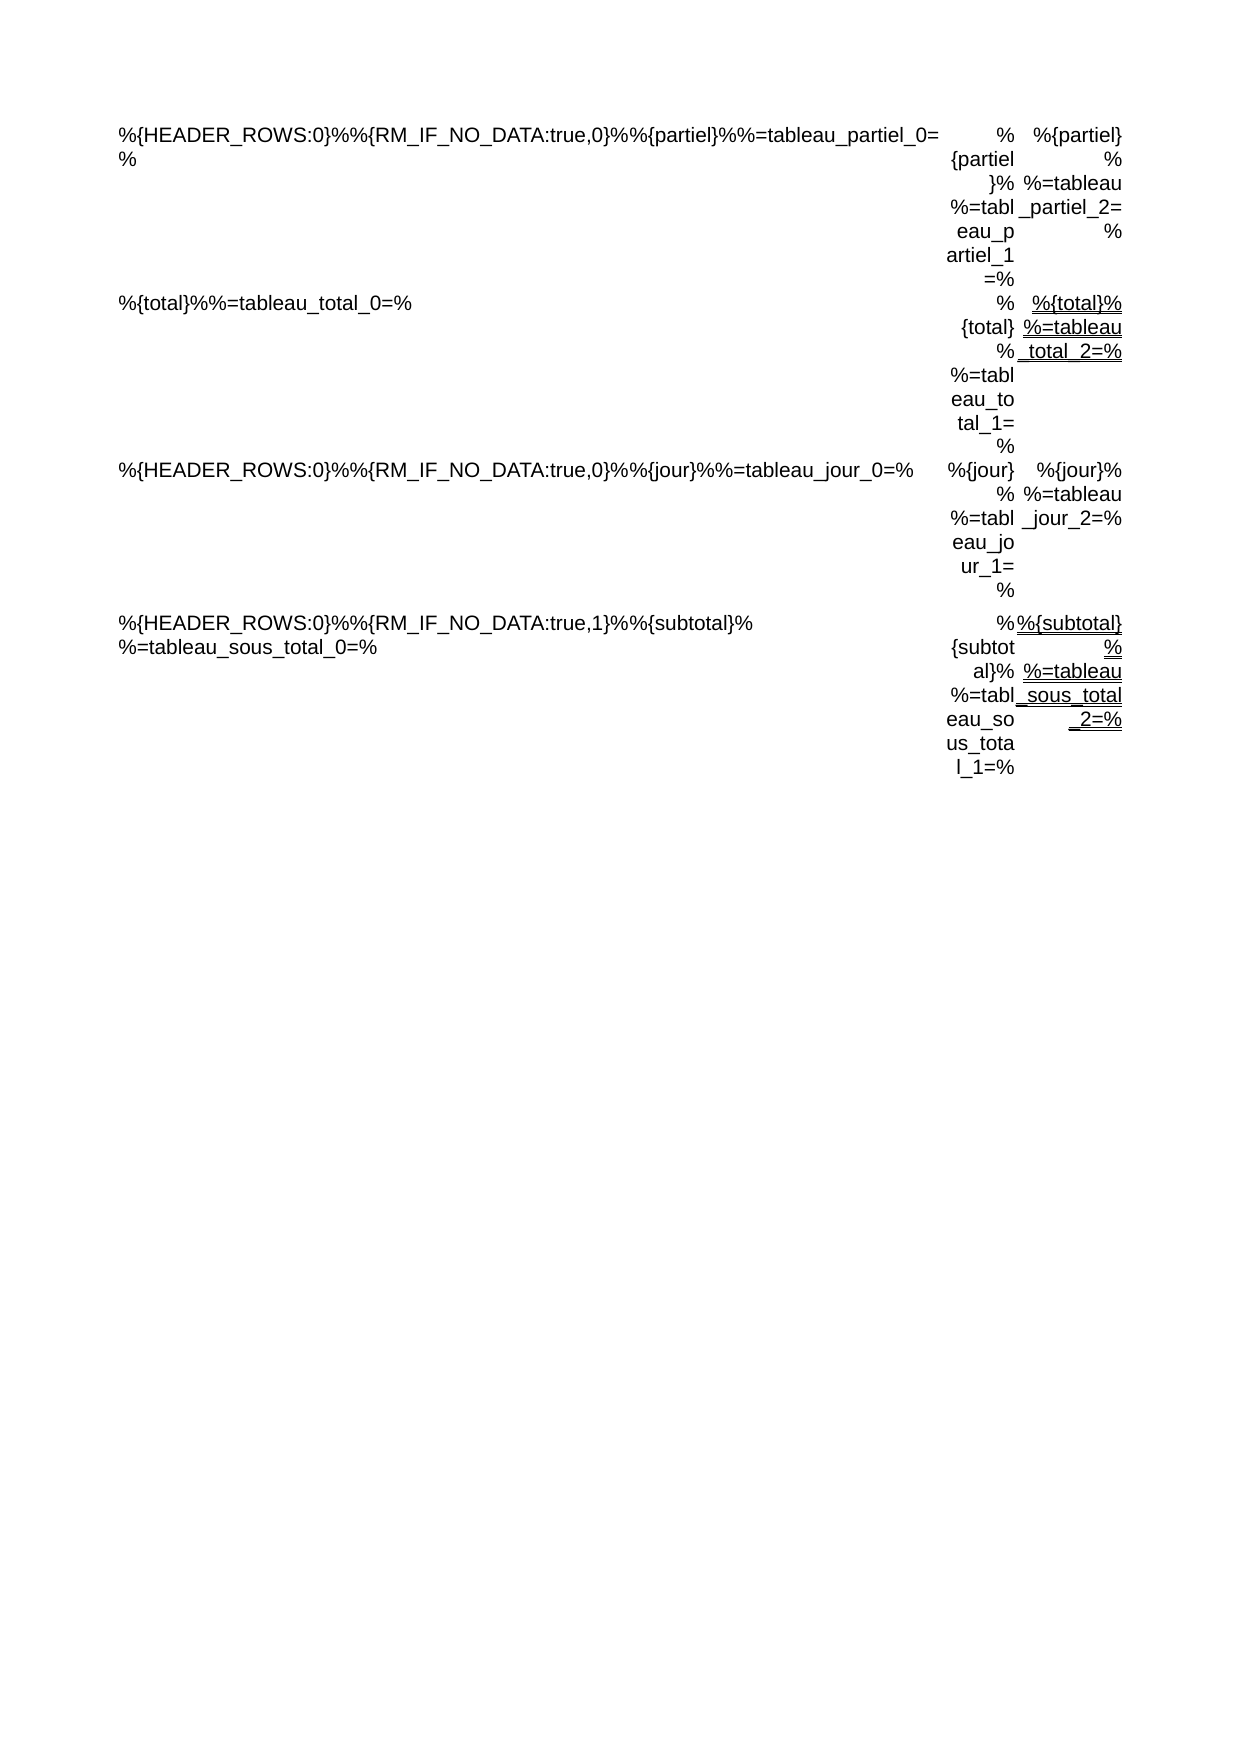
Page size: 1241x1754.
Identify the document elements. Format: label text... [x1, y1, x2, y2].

table_cell %{total}%%=tableau_total_2=% [1014, 291, 1122, 458]
table_header %{jour}%%=tableau_jour_2=% [1014, 458, 1122, 611]
table_header %{partiel}%%=tableau_partiel_1=% [946, 123, 1014, 291]
table_header %{HEADER_ROWS:0}%%{RM_IF_NO_DATA:true,0}%%{partiel}%%=tableau_partiel_0=% [118, 123, 946, 291]
table_header %{subtotal}%%=tableau_sous_total_1=% [946, 611, 1014, 779]
table_header %{subtotal}%%=tableau_sous_total [1015, 611, 1122, 703]
table_header %{partiel}%%=tableau_partiel_2=% [1014, 123, 1122, 291]
table_header %{HEADER_ROWS:0}%%{RM_IF_NO_DATA:true,1}%%{subtotal}%%=tableau_sous_total_0=% [118, 611, 946, 779]
table_cell %{total}%%=tableau_total_1=% [946, 291, 1014, 458]
table_header %{jour}%%=tableau_jour_1=% [946, 458, 1014, 611]
table_cell %{total}%%=tableau_total_0=% [118, 291, 946, 458]
table_header _2=% [1015, 707, 1122, 779]
table_header %{HEADER_ROWS:0}%%{RM_IF_NO_DATA:true,0}%%{jour}%%=tableau_jour_0=% [118, 458, 946, 611]
